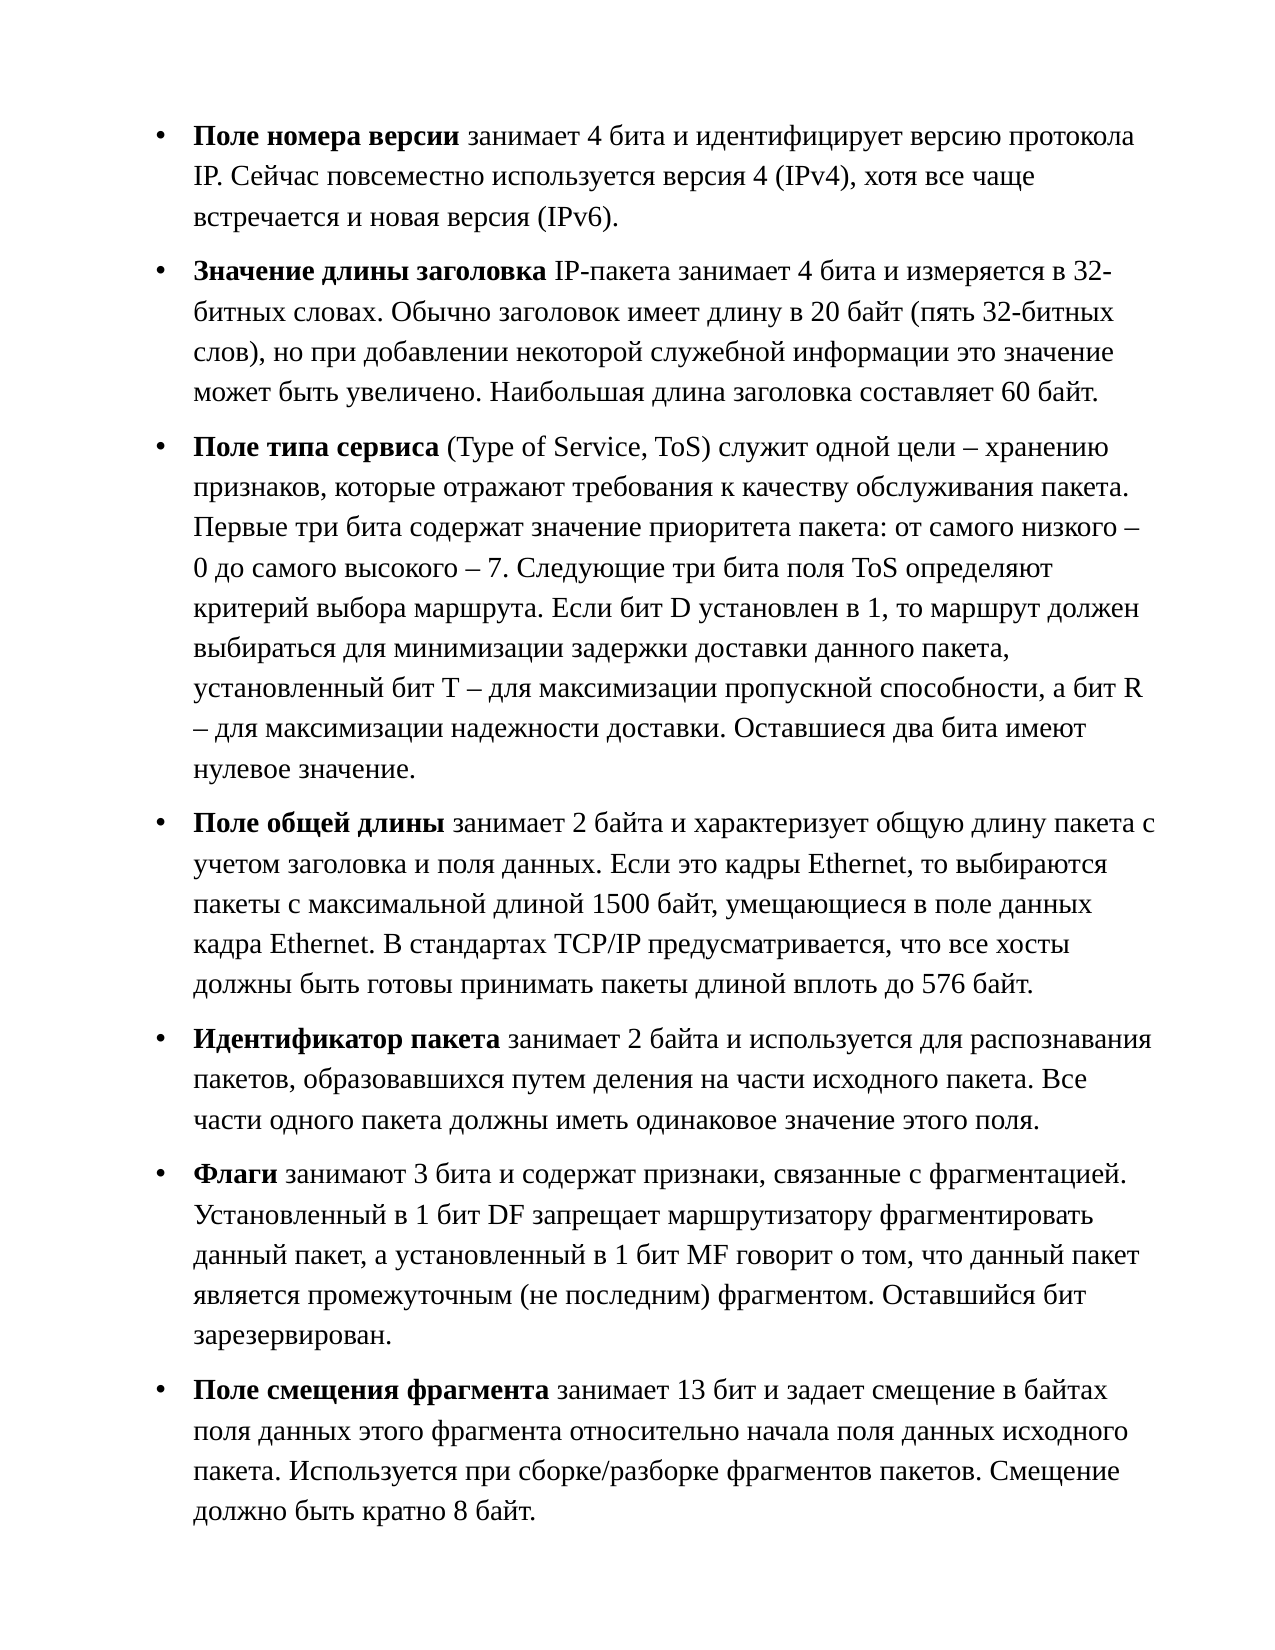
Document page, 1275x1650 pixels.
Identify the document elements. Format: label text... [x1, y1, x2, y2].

list Поле номера версии занимает 4 бита и идентифицирует версию протокола IP. Сейчас повсеместно используется версия 4 (IPv4), хотя все чаще встречается и новая версия (IPv6). [156, 118, 1157, 232]
list Идентификатор пакета занимает 2 байта и используется для распознавания пакетов, образовавшихся путем деления на части исходного пакета. Все части одного пакета должны иметь одинаковое значение этого поля. [156, 1021, 1157, 1135]
list Поле смещения фрагмента занимает 13 бит и задает смещение в байтах поля данных этого фрагмента относительно начала поля данных исходного пакета. Используется при сборке/разборке фрагментов пакетов. Смещение должно быть кратно 8 байт. [156, 1372, 1157, 1527]
list Поле общей длины занимает 2 байта и характеризует общую длину пакета с учетом заголовка и поля данных. Если это кадры Ethernet, то выбираются пакеты с максимальной длиной 1500 байт, умещающиеся в поле данных кадра Ethernet. В стандартах TCP/IP предусматривается, что все хосты должны быть готовы принимать пакеты длиной вплоть до 576 байт. [156, 806, 1157, 1000]
list Значение длины заголовка IP-пакета занимает 4 бита и измеряется в 32-битных словах. Обычно заголовок имеет длину в 20 байт (пять 32-битных слов), но при добавлении некоторой служебной информации это значение может быть увеличено. Наибольшая длина заголовка составляет 60 байт. [156, 253, 1157, 408]
list Поле типа сервиса (Type of Service, ToS) служит одной цели – хранению признаков, которые отражают требования к качеству обслуживания пакета. Первые три бита содержат значение приоритета пакета: от самого низкого – 0 до самого высокого – 7. Следующие три бита поля ToS определяют критерий выбора маршрута. Если бит D установлен в 1, то маршрут должен выбираться для минимизации задержки доставки данного пакета, установленный бит Т – для максимизации пропускной способности, а бит R – для максимизации надежности доставки. Оставшиеся два бита имеют нулевое значение. [156, 429, 1157, 784]
list Флаги занимают 3 бита и содержат признаки, связанные с фрагментацией. Установленный в 1 бит DF запрещает маршрутизатору фрагментировать данный пакет, а установленный в 1 бит MF говорит о том, что данный пакет является промежуточным (не последним) фрагментом. Оставшийся бит зарезервирован. [156, 1157, 1157, 1351]
